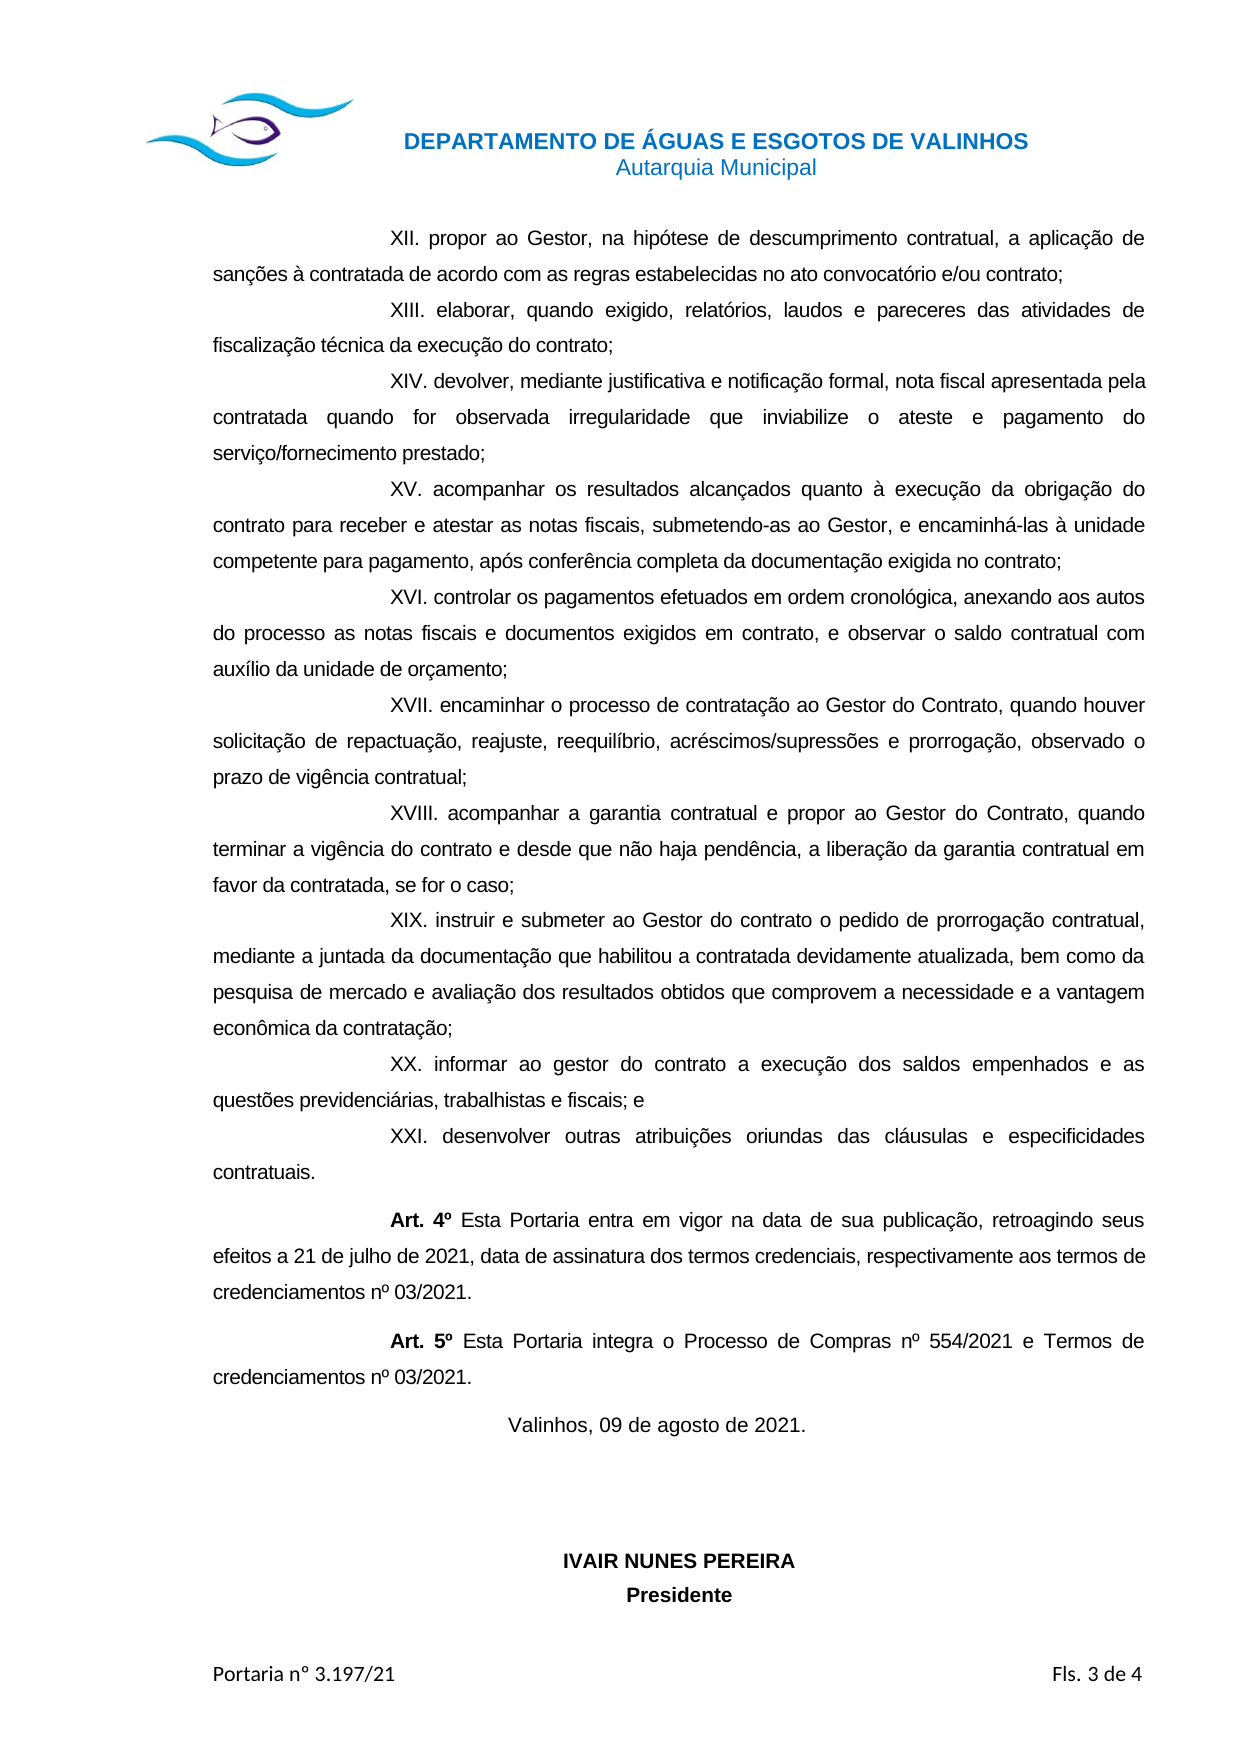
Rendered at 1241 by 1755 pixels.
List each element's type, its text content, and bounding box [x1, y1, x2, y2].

text XV. acompanhar os resultados alcançados quanto à execução da obrigação do contrato para receber e atestar as notas fiscais, submetendo-as ao Gestor, e encaminhá-las à unidade competente para pagamento, após conferência completa da documentação exigida no contrato; [213, 477, 1146, 573]
text XVI. controlar os pagamentos efetuados em ordem cronológica, anexando aos autos do processo as notas fiscais e documentos exigidos em contrato, e observar o saldo contratual com auxílio da unidade de orçamento; [213, 585, 1146, 681]
text Art. 5º Esta Portaria integra o Processo de Compras nº 554/2021 e Termos de credenciamentos nº 03/2021. [213, 1329, 1146, 1388]
text XVIII. acompanhar a garantia contratual e propor ao Gestor do Contrato, quando terminar a vigência do contrato e desde que não haja pendência, a liberação da garantia contratual em favor da contratada, se for o caso; [213, 801, 1146, 896]
text IVAIR NUNES PEREIRA [213, 1542, 1146, 1576]
text Valinhos, 09 de agosto de 2021. [213, 1413, 1146, 1437]
text XX. informar ao gestor do contrato a execução dos saldos empenhados e as questões previdenciárias, trabalhistas e fiscais; e [213, 1052, 1146, 1112]
text Art. 4º Esta Portaria entra em vigor na data de sua publicação, retroagindo seus efeitos a 21 de julho de 2021, data de assinatura dos termos credenciais, respectivamente aos termos de credenciamentos nº 03/2021. [213, 1208, 1146, 1304]
text XIV. devolver, mediante justificativa e notificação formal, nota fiscal apresentada pela contratada quando for observada irregularidade que inviabilize o ateste e pagamento do serviço/fornecimento prestado; [213, 369, 1146, 465]
text Presidente [213, 1576, 1146, 1609]
text XIII. elaborar, quando exigido, relatórios, laudos e pareceres das atividades de fiscalização técnica da execução do contrato; [213, 297, 1146, 357]
text XVII. encaminhar o processo de contratação ao Gestor do Contrato, quando houver solicitação de repactuação, reajuste, reequilíbrio, acréscimos/supressões e prorrogação, observado o prazo de vigência contratual; [213, 693, 1146, 788]
text XXI. desenvolver outras atribuições oriundas das cláusulas e especificidades contratuais. [213, 1124, 1146, 1184]
text XIX. instruir e submeter ao Gestor do contrato o pedido de prorrogação contratual, mediante a juntada da documentação que habilitou a contratada devidamente atualizada, bem como da pesquisa de mercado e avaliação dos resultados obtidos que comprovem a necessidade e a vantagem econômica da contratação; [213, 908, 1146, 1040]
text XII. propor ao Gestor, na hipótese de descumprimento contratual, a aplicação de sanções à contratada de acordo com as regras estabelecidas no ato convocatório e/ou contrato; [213, 226, 1146, 285]
